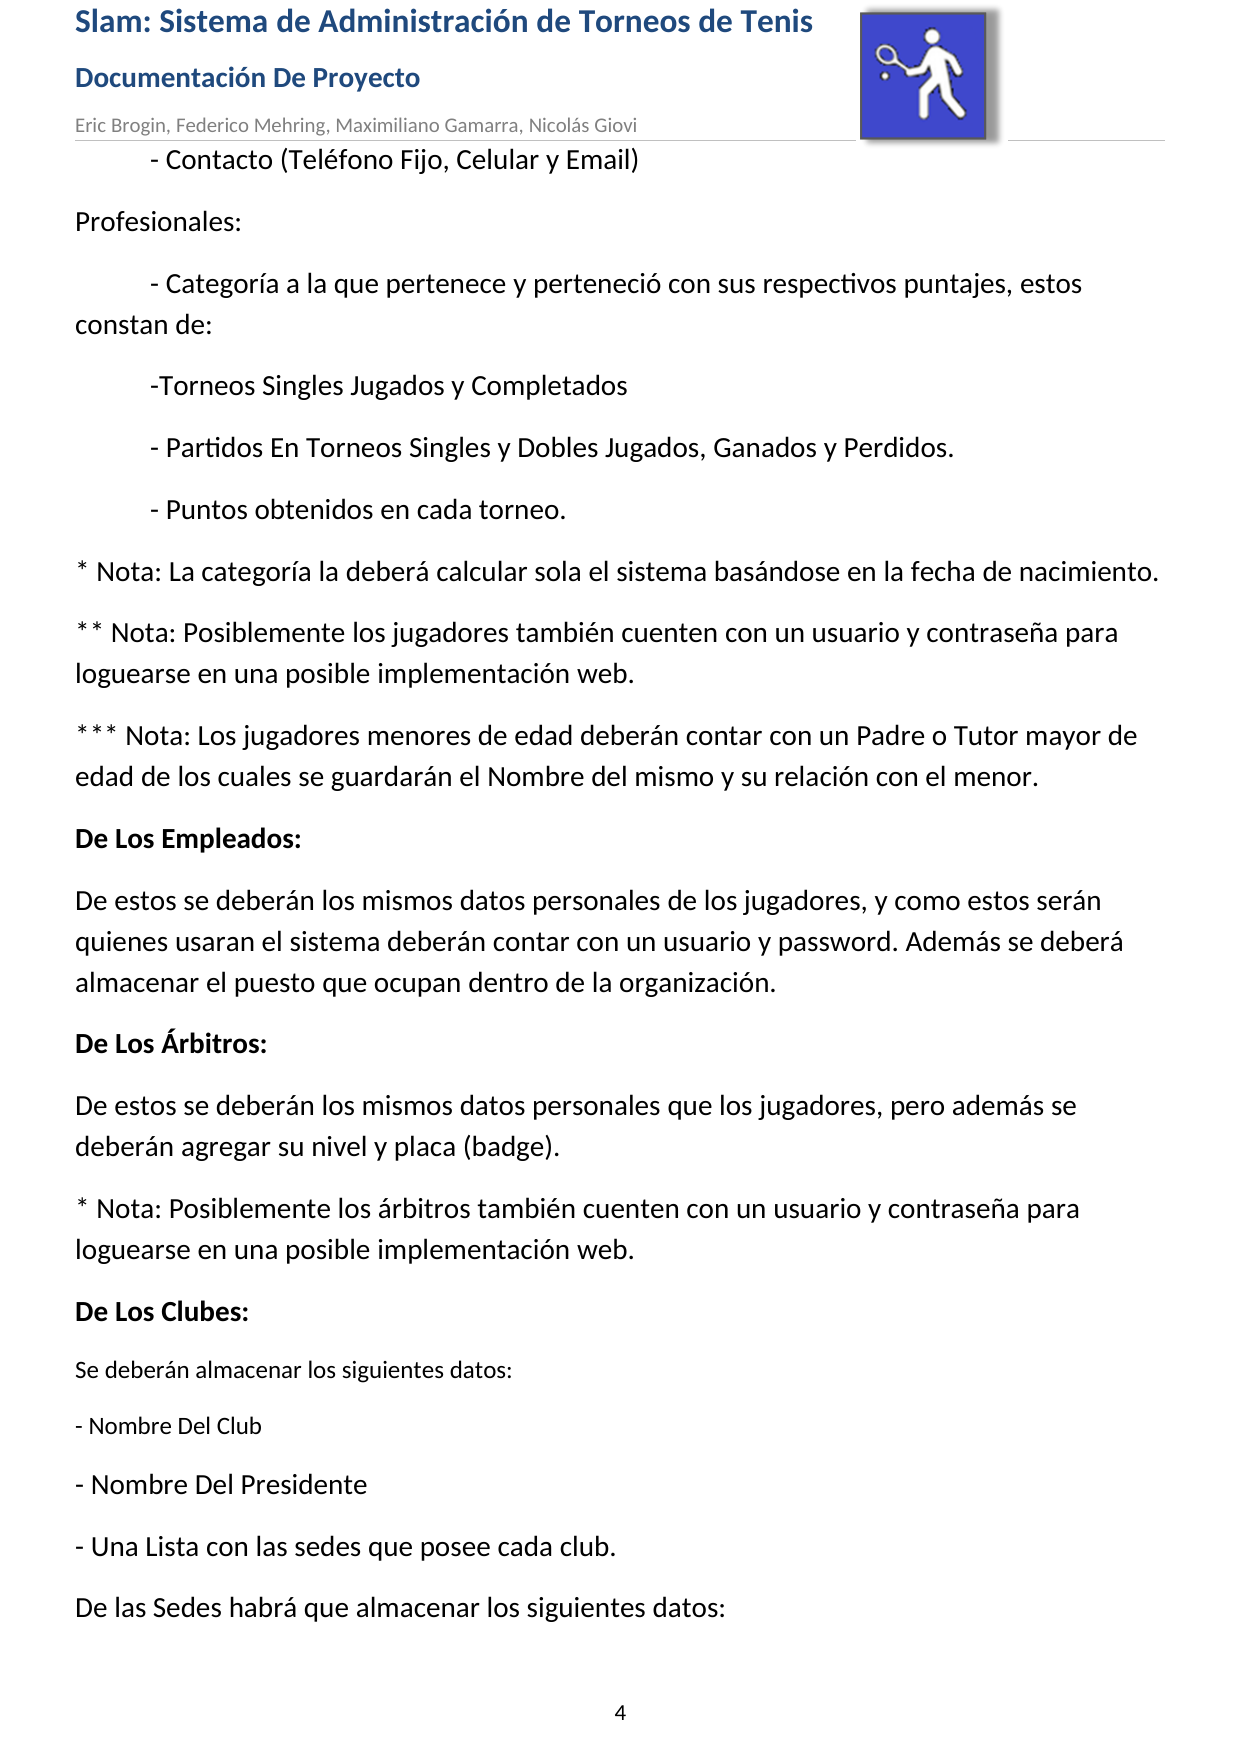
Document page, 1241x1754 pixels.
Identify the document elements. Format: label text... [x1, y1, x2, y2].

text -Torneos Singles Jugados y Completados [75, 367, 1165, 403]
text - Una Lista con las sedes que posee cada club. [75, 1528, 1165, 1563]
text *** Nota: Los jugadores menores de edad deberán contar con un Padre o Tutor mayor de edad de los cuales se guardarán el Nombre del mismo y su relación con el menor. [75, 717, 1165, 794]
text De Los Empleados: [75, 820, 1165, 856]
text - Categoría a la que pertenece y perteneció con sus respectivos puntajes, estos constan de: [75, 265, 1165, 341]
text De Los Árbitros: [75, 1025, 1165, 1061]
text - Nombre Del Presidente [75, 1466, 1165, 1502]
text Profesionales: [75, 203, 1165, 239]
text Se deberán almacenar los siguientes datos: [75, 1354, 1165, 1385]
text De estos se deberán los mismos datos personales de los jugadores, y como estos serán quienes usaran el sistema deberán contar con un usuario y password. Además se deberá almacenar el puesto que ocupan dentro de la organización. [75, 882, 1165, 999]
text - Puntos obtenidos en cada torneo. [75, 491, 1165, 527]
text * Nota: La categoría la deberá calcular sola el sistema basándose en la fecha de nacimiento. [75, 553, 1165, 588]
text * Nota: Posiblemente los árbitros también cuenten con un usuario y contraseña para loguearse en una posible implementación web. [75, 1190, 1165, 1266]
text De estos se deberán los mismos datos personales que los jugadores, pero además se deberán agregar su nivel y placa (badge). [75, 1087, 1165, 1164]
text - Contacto (Teléfono Fijo, Celular y Email) [75, 141, 1165, 177]
text - Nombre Del Club [75, 1410, 1165, 1441]
text - Partidos En Torneos Singles y Dobles Jugados, Ganados y Perdidos. [75, 429, 1165, 465]
picture [858, 1, 1007, 151]
text De Los Clubes: [75, 1293, 1165, 1328]
text De las Sedes habrá que almacenar los siguientes datos: [75, 1589, 1165, 1625]
text ** Nota: Posiblemente los jugadores también cuenten con un usuario y contraseña para loguearse en una posible implementación web. [75, 614, 1165, 691]
